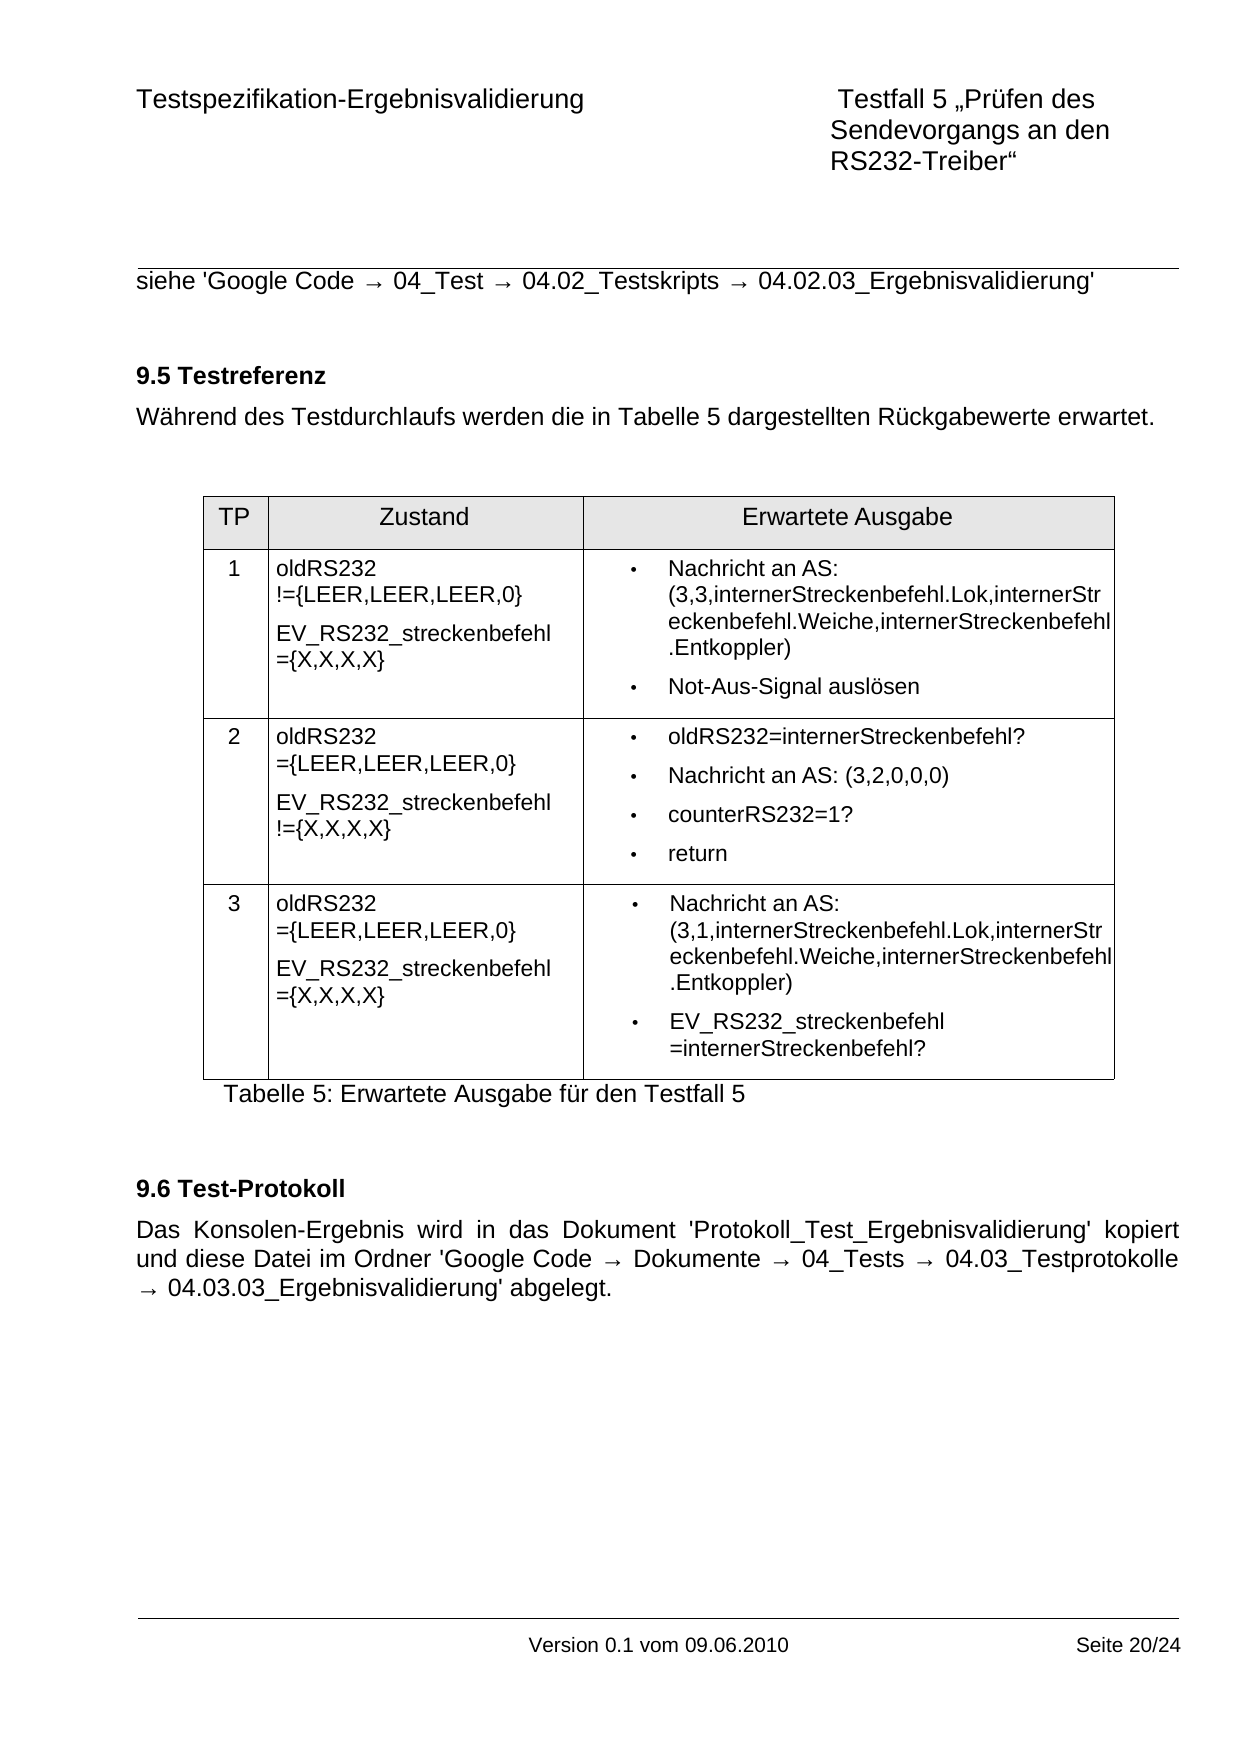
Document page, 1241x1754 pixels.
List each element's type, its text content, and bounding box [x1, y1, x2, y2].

table_cell oldRS232 ={LEER,LEER,LEER,0} EV_RS232_streckenbefehl !={X,X,X,X} [269, 719, 583, 884]
subtitle Testreferenz [136, 361, 1181, 389]
table_cell 1 [204, 550, 268, 717]
text siehe 'Google Code → 04_Test → 04.02_Testskripts → 04.02.03_Ergebnisvalidierung' [264, 289, 688, 294]
table_header Zustand [269, 497, 583, 549]
table_cell 3 [204, 885, 268, 1079]
table_cell oldRS232=internerStreckenbefehl? Nachricht an AS: (3,2,0,0,0) counterRS232=1? return [584, 719, 1114, 884]
table_cell oldRS232 !={LEER,LEER,LEER,0} EV_RS232_streckenbefehl ={X,X,X,X} [269, 550, 583, 717]
text Tabelle 5: Erwartete Ausgabe für den Testfall 5 [216, 1079, 1181, 1108]
subtitle Test-Protokoll [136, 1174, 1181, 1203]
table_header TP [204, 497, 268, 549]
text Das Konsolen-Ergebnis wird in das Dokument 'Protokoll_Test_Ergebnisvalidierung' kopiert und diese Datei im Ordner 'Google Code → Dokumente → 04_Tests → 04.03_Testprotokolle → 04.03.03_Ergebnisvalidierung' abgelegt. [136, 1215, 1181, 1302]
table_cell Nachricht an AS: (3,1,internerStreckenbefehl.Lok,internerStreckenbefehl.Weiche,internerStreckenbefehl.Entkoppler) EV_RS232_streckenbefehl =internerStreckenbefehl? [584, 885, 1114, 1079]
table_cell 2 [204, 719, 268, 884]
table_cell Nachricht an AS: (3,3,internerStreckenbefehl.Lok,internerStreckenbefehl.Weiche,internerStreckenbefehl.Entkoppler) Not-Aus-Signal auslösen [584, 550, 1114, 717]
text Während des Testdurchlaufs werden die in Tabelle 5 dargestellten Rückgabewerte erwartet. [136, 402, 1181, 431]
table_header Erwartete Ausgabe [584, 497, 1114, 549]
table_cell oldRS232 ={LEER,LEER,LEER,0} EV_RS232_streckenbefehl ={X,X,X,X} [269, 885, 583, 1079]
